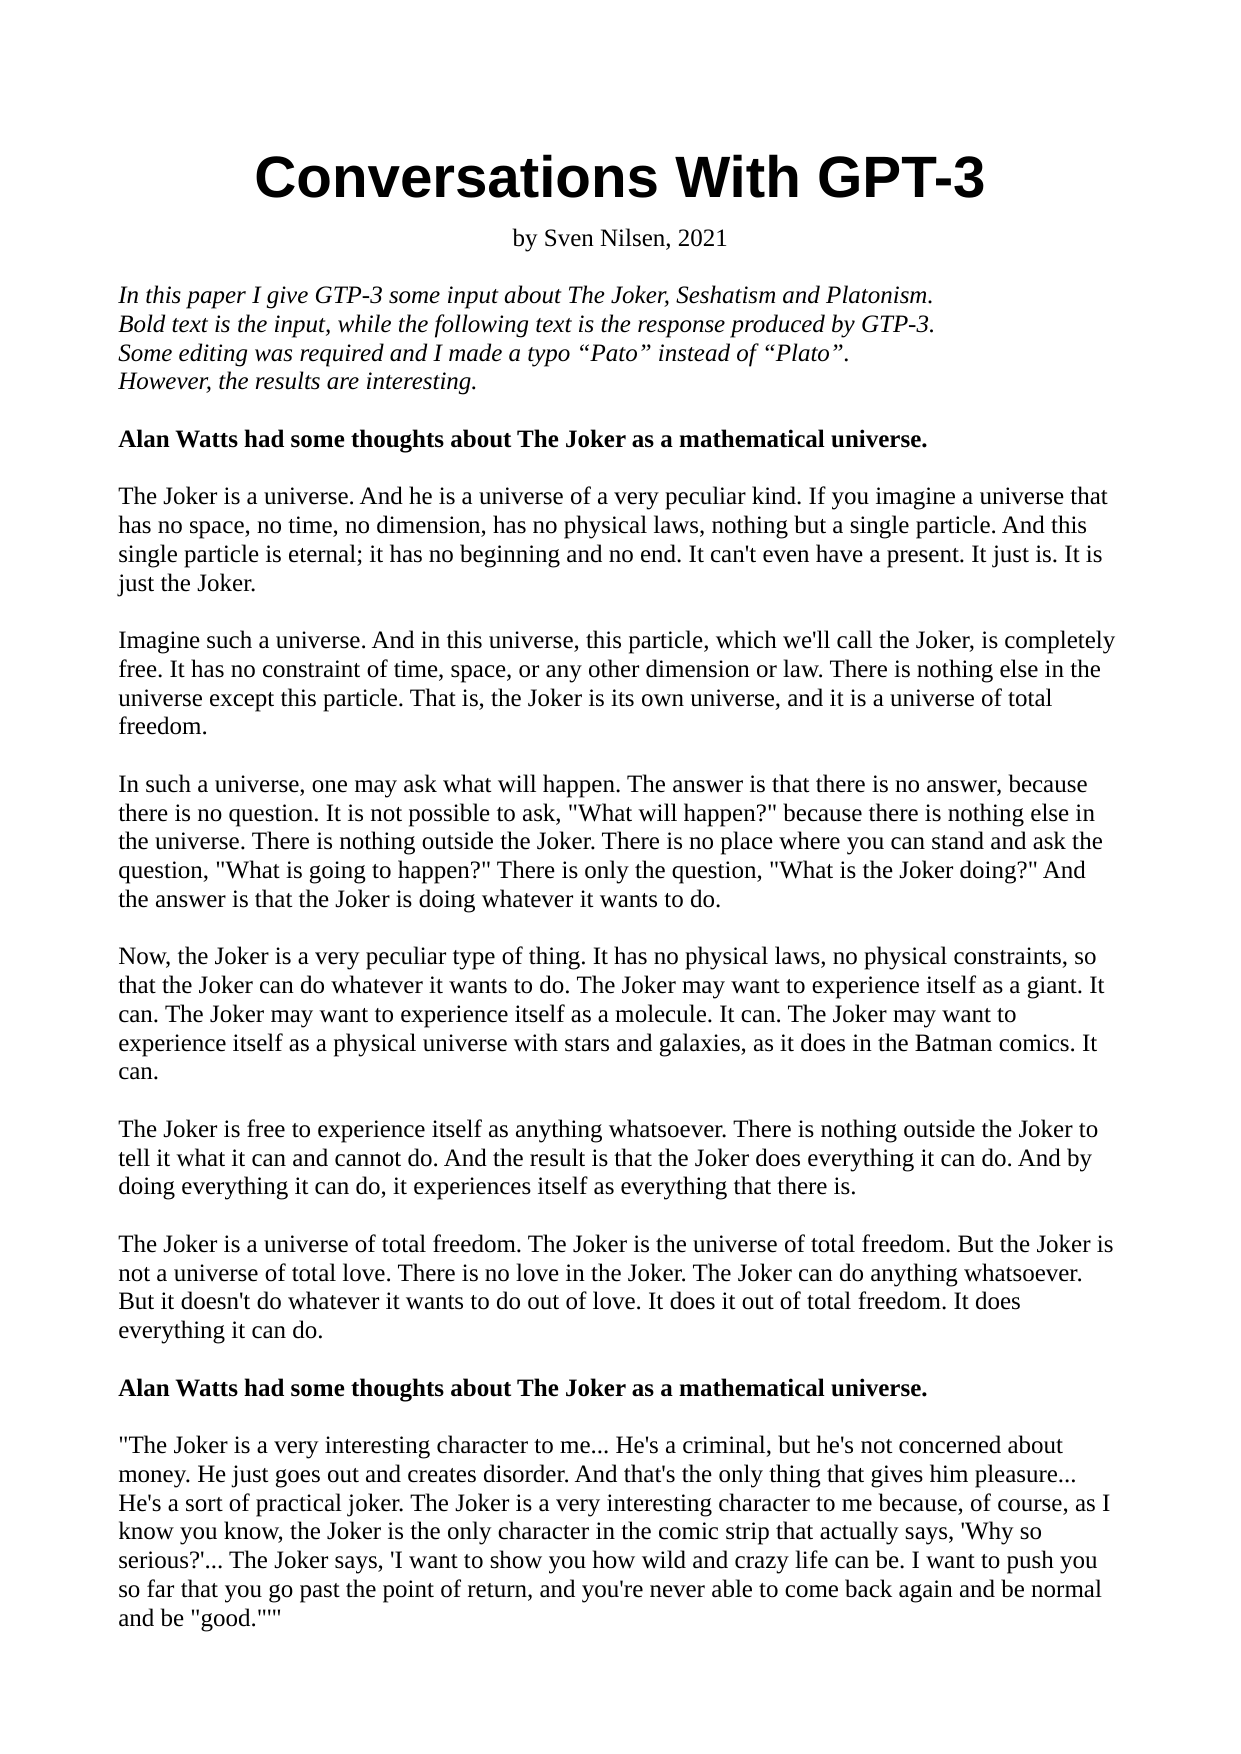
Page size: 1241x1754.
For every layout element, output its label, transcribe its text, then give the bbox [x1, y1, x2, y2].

text However, the results are interesting. [118, 366, 1122, 395]
text Alan Watts had some thoughts about The Joker as a mathematical universe. [118, 1373, 1122, 1401]
text In such a universe, one may ask what will happen. The answer is that there is no answer, because there is no question. It is not possible to ask, "What will happen?" because there is nothing else in the universe. There is nothing outside the Joker. There is no place where you can stand and ask the question, "What is going to happen?" There is only the question, "What is the Joker doing?" And the answer is that the Joker is doing whatever it wants to do. [118, 769, 1122, 913]
text Alan Watts had some thoughts about The Joker as a mathematical universe. [118, 424, 1122, 453]
text The Joker is a universe of total freedom. The Joker is the universe of total freedom. But the Joker is not a universe of total love. There is no love in the Joker. The Joker can do anything whatsoever. But it doesn't do whatever it wants to do out of love. It does it out of total freedom. It does everything it can do. [118, 1229, 1122, 1344]
title Conversations With GPT-3 [118, 143, 1122, 210]
text by Sven Nilsen, 2021 [118, 223, 1122, 251]
text Now, the Joker is a very peculiar type of thing. It has no physical laws, no physical constraints, so that the Joker can do whatever it wants to do. The Joker may want to experience itself as a giant. It can. The Joker may want to experience itself as a molecule. It can. The Joker may want to experience itself as a physical universe with stars and galaxies, as it does in the Batman comics. It can. [118, 941, 1122, 1085]
text Imagine such a universe. And in this universe, this particle, which we'll call the Joker, is completely free. It has no constraint of time, space, or any other dimension or law. There is nothing else in the universe except this particle. That is, the Joker is its own universe, and it is a universe of total freedom. [118, 625, 1122, 740]
text The Joker is a universe. And he is a universe of a very peculiar kind. If you imagine a universe that has no space, no time, no dimension, has no physical laws, nothing but a single particle. And this single particle is eternal; it has no beginning and no end. It can't even have a present. It just is. It is just the Joker. [118, 481, 1122, 596]
text "The Joker is a very interesting character to me... He's a criminal, but he's not concerned about money. He just goes out and creates disorder. And that's the only thing that gives him pleasure... He's a sort of practical joker. The Joker is a very interesting character to me because, of course, as I know you know, the Joker is the only character in the comic strip that actually says, 'Why so serious?'... The Joker says, 'I want to show you how wild and crazy life can be. I want to push you so far that you go past the point of return, and you're never able to come back again and be normal and be "good."'" [118, 1430, 1122, 1631]
text Bold text is the input, while the following text is the response produced by GTP-3. [118, 309, 1122, 338]
text The Joker is free to experience itself as anything whatsoever. There is nothing outside the Joker to tell it what it can and cannot do. And the result is that the Joker does everything it can do. And by doing everything it can do, it experiences itself as everything that there is. [118, 1114, 1122, 1200]
text In this paper I give GTP-3 some input about The Joker, Seshatism and Platonism. [118, 280, 1122, 309]
text Some editing was required and I made a typo “Pato” instead of “Plato”. [118, 338, 1122, 366]
